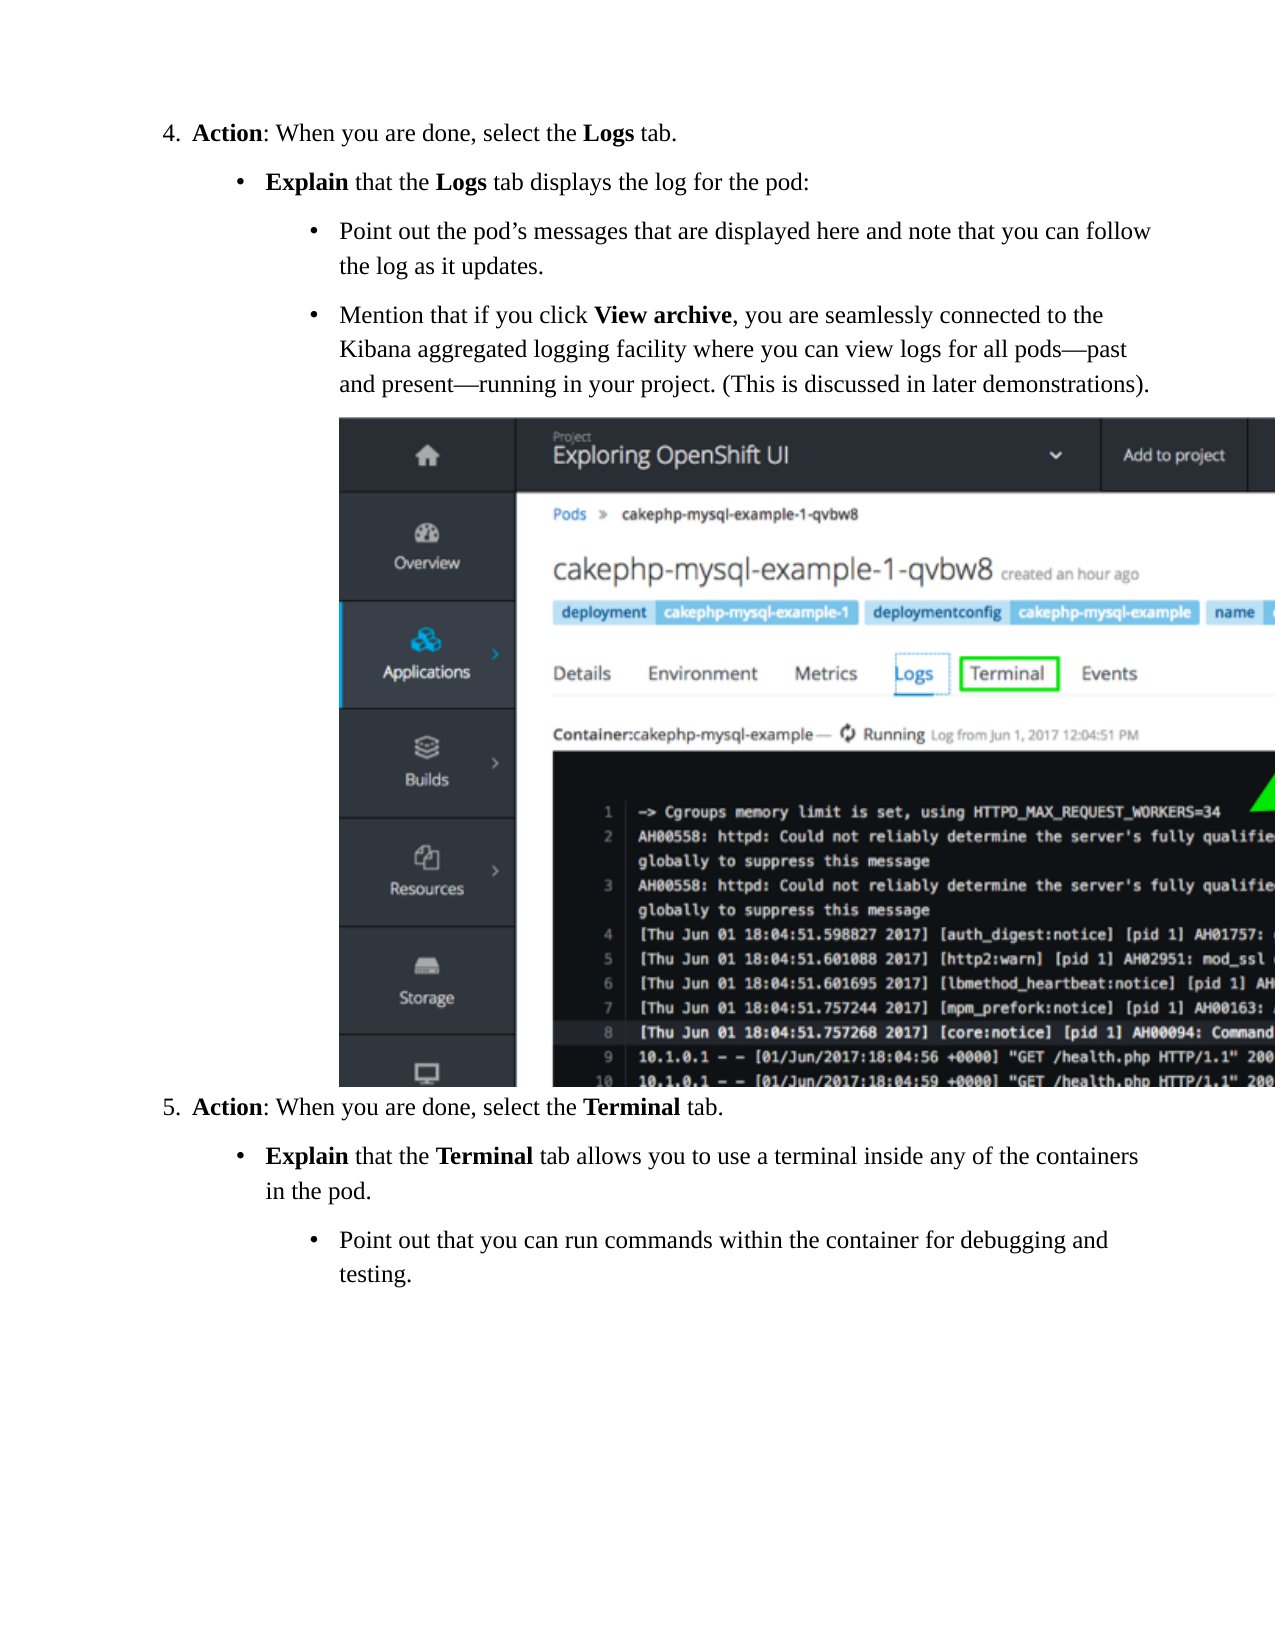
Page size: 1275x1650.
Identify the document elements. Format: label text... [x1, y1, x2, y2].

list Point out that you can run commands within the container for debugging and testing. [309, 1225, 1157, 1288]
picture [339, 417, 1275, 1087]
list Explain that the Terminal tab allows you to use a terminal inside any of the containers in the pod. [236, 1141, 1157, 1204]
list Point out the pod’s messages that are displayed here and note that you can follow the log as it updates. [309, 216, 1157, 279]
list Explain that the Logs tab displays the log for the pod: [236, 167, 1157, 196]
list Mention that if you click View archive, you are seamlessly connected to the Kibana aggregated logging facility where you can view logs for all pods—past and present—running in your project. (This is discussed in later demonstrations). [309, 300, 1157, 397]
list Action: When you are done, select the Logs tab. [162, 118, 1157, 147]
list Action: When you are done, select the Terminal tab. [162, 1092, 1157, 1121]
